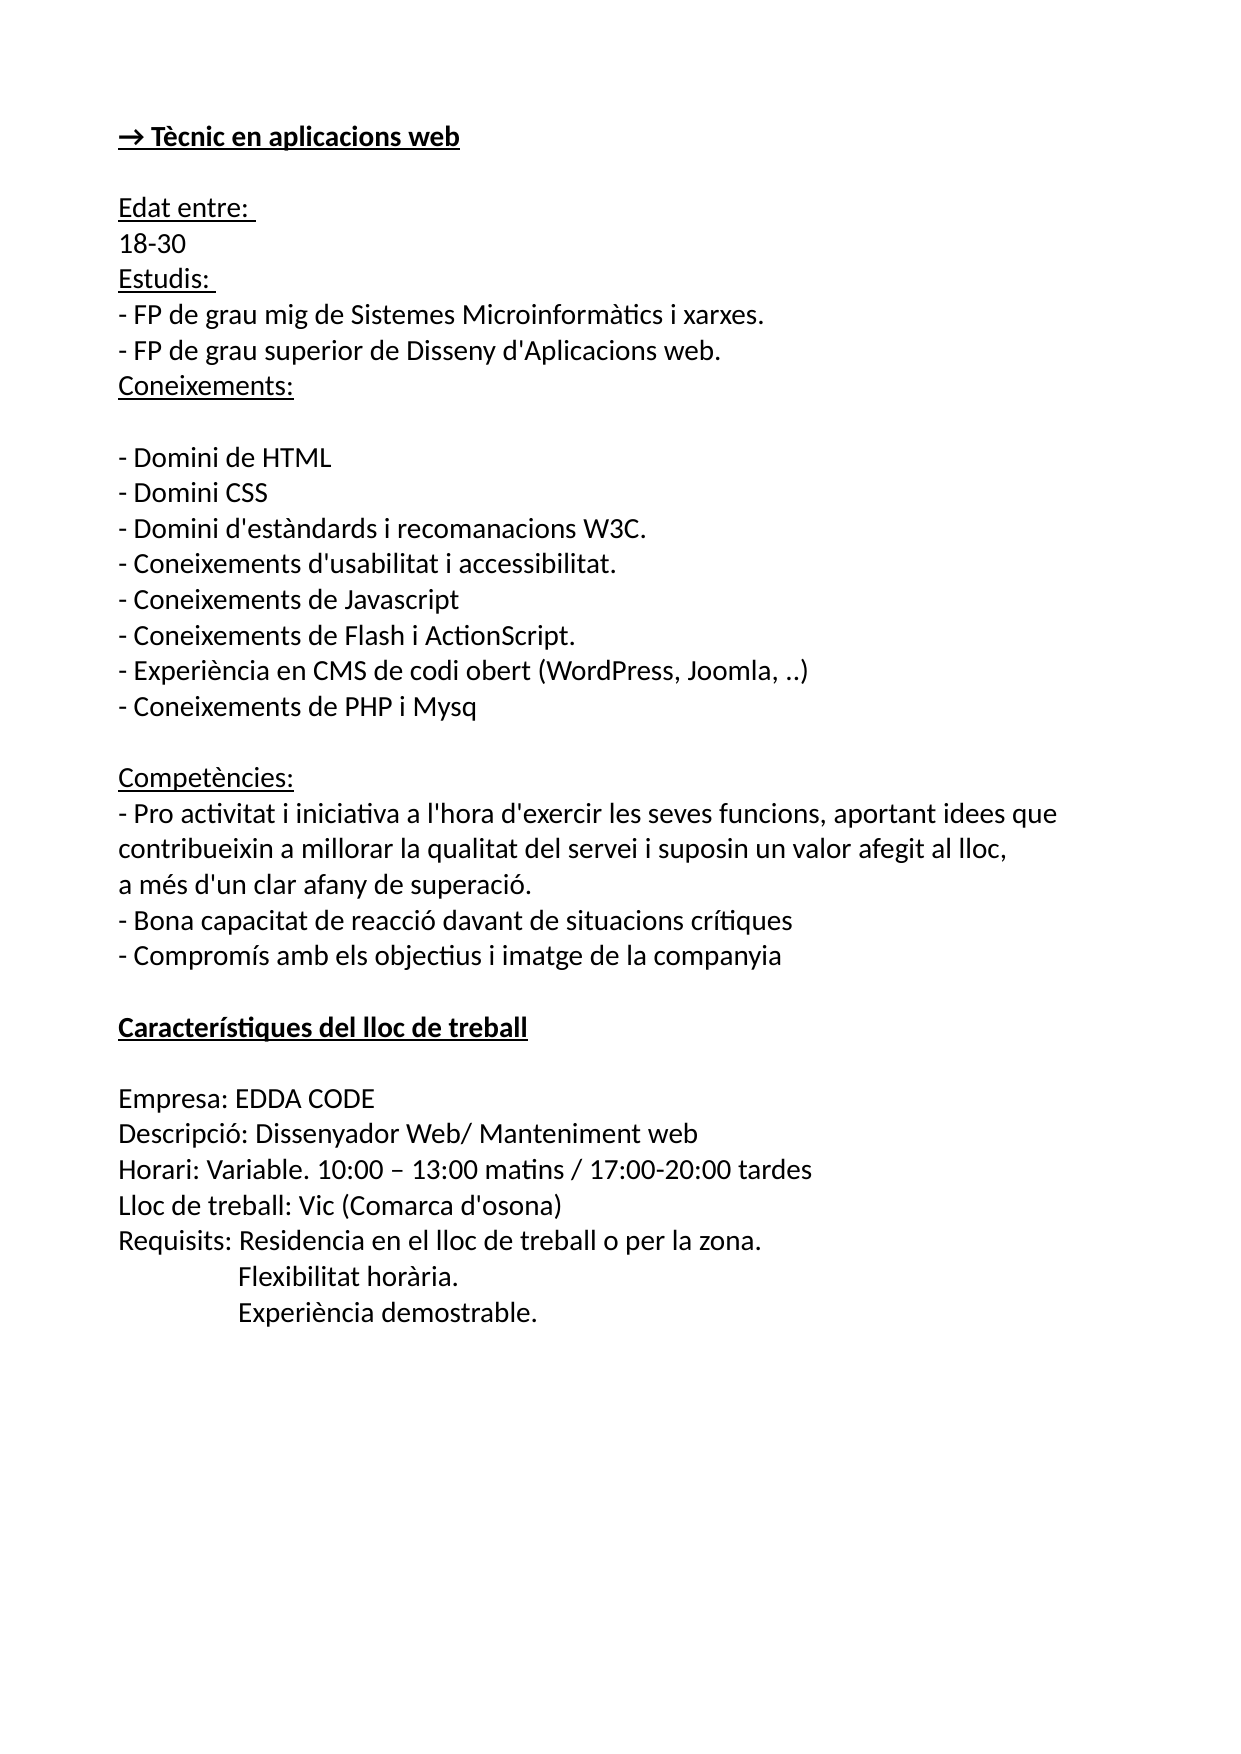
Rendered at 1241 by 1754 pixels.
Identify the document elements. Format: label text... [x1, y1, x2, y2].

text - Pro activitat i iniciativa a l'hora d'exercir les seves funcions, aportant idees que contribueixin a millorar la qualitat del servei i suposin un valor afegit al lloc, a més d'un clar afany de superació. - Bona capacitat de reacció davant de situacions crítiques - Compromís amb els objectius i imatge de la companyia [118, 795, 1122, 973]
text Descripció: Dissenyador Web/ Manteniment web [118, 1116, 1122, 1151]
text Competències: [118, 759, 1122, 795]
text Empresa: EDDA CODE [118, 1080, 1122, 1116]
text Estudis: [118, 261, 1122, 296]
text Lloc de treball: Vic (Comarca d'osona) [118, 1187, 1122, 1222]
text Flexibilitat horària. [118, 1258, 1122, 1294]
text Requisits: Residencia en el lloc de treball o per la zona. [118, 1222, 1122, 1258]
text Experiència demostrable. [118, 1294, 1122, 1329]
text Coneixements: [118, 367, 1122, 403]
text → Tècnic en aplicacions web [118, 118, 1122, 154]
text Horari: Variable. 10:00 – 13:00 matins / 17:00-20:00 tardes [118, 1151, 1122, 1187]
text Edat entre: [118, 189, 1122, 225]
text 18-30 [118, 225, 1122, 261]
text Característiques del lloc de treball [118, 1009, 1122, 1044]
text - Domini de HTML - Domini CSS - Domini d'estàndards i recomanacions W3C. - Coneixements d'usabilitat i accessibilitat. - Coneixements de Javascript - Coneixements de Flash i ActionScript. - Experiència en CMS de codi obert (WordPress, Joomla, ..) - Coneixements de PHP i Mysq [118, 439, 1122, 724]
text - FP de grau superior de Disseny d'Aplicacions web. [118, 332, 1122, 367]
text - FP de grau mig de Sistemes Microinformàtics i xarxes. [118, 296, 1122, 332]
